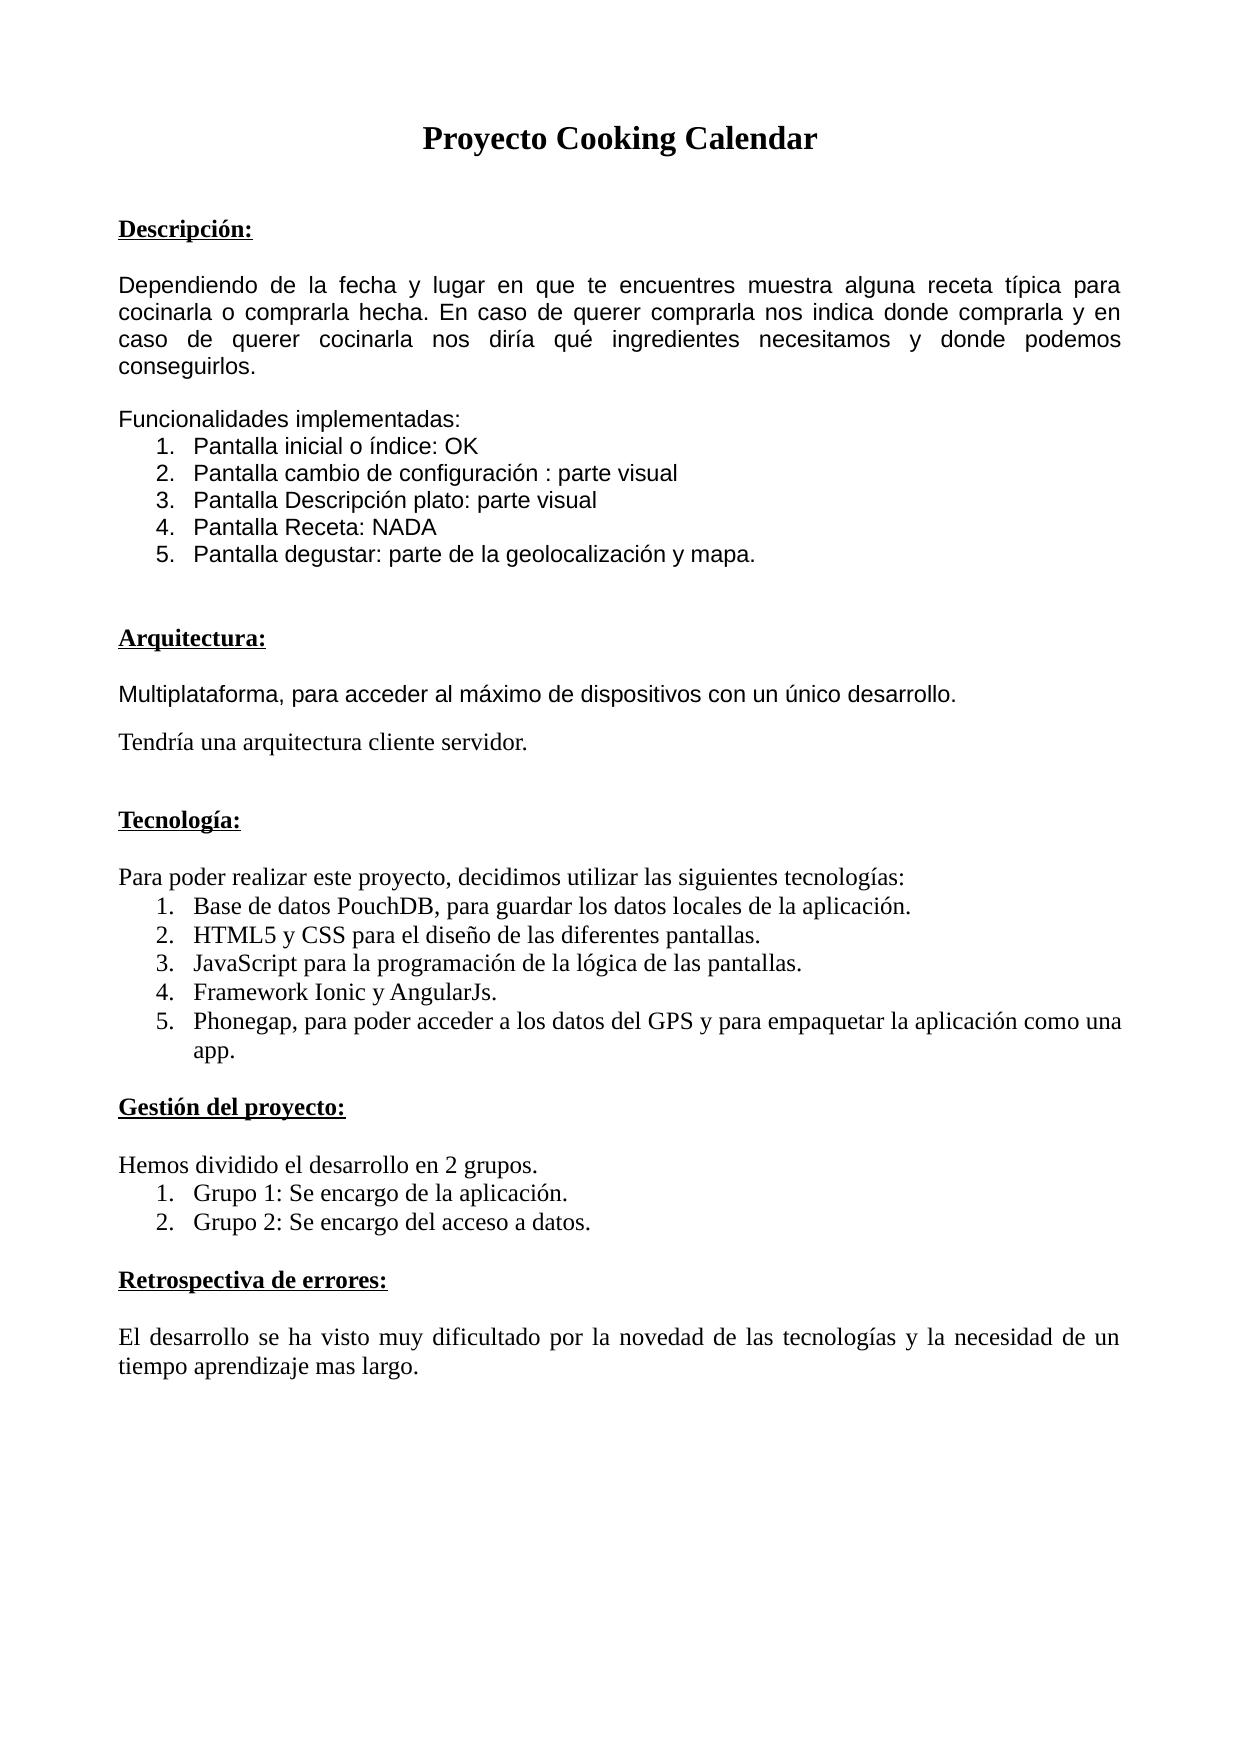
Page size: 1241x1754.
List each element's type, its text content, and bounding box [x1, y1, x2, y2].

text Para poder realizar este proyecto, decidimos utilizar las siguientes tecnologías: [118, 862, 1122, 891]
list Pantalla inicial o índice: OK [156, 433, 1122, 459]
list Framework Ionic y AngularJs. [156, 977, 1122, 1006]
text Dependiendo de la fecha y lugar en que te encuentres muestra alguna receta típica para cocinarla o comprarla hecha. En caso de querer comprarla nos indica donde comprarla y en caso de querer cocinarla nos diría qué ingredientes necesitamos y donde podemos conseguirlos. [118, 271, 1122, 379]
text Arquitectura: [118, 623, 1122, 651]
text Proyecto Cooking Calendar [118, 118, 1122, 156]
text Hemos dividido el desarrollo en 2 grupos. [118, 1150, 1122, 1178]
list Grupo 1: Se encargo de la aplicación. [156, 1178, 1122, 1207]
list Pantalla degustar: parte de la geolocalización y mapa. [156, 540, 1122, 567]
text Gestión del proyecto: [118, 1092, 1122, 1121]
text Retrospectiva de errores: [118, 1265, 1122, 1293]
list Pantalla cambio de configuración : parte visual [156, 459, 1122, 486]
list JavaScript para la programación de la lógica de las pantallas. [156, 948, 1122, 977]
text Descripción: [118, 214, 1122, 243]
text Funcionalidades implementadas: [118, 406, 1122, 433]
list Grupo 2: Se encargo del acceso a datos. [156, 1207, 1122, 1236]
list Pantalla Descripción plato: parte visual [156, 486, 1122, 513]
text Multiplataforma, para acceder al máximo de dispositivos con un único desarrollo. [118, 680, 1122, 707]
text Tecnología: [118, 805, 1122, 833]
list Phonegap, para poder acceder a los datos del GPS y para empaquetar la aplicación como una app. [156, 1006, 1122, 1063]
text Tendría una arquitectura cliente servidor. [118, 727, 1122, 756]
list HTML5 y CSS para el diseño de las diferentes pantallas. [156, 920, 1122, 948]
list Pantalla Receta: NADA [156, 513, 1122, 540]
text El desarrollo se ha visto muy dificultado por la novedad de las tecnologías y la necesidad de un tiempo aprendizaje mas largo. [118, 1322, 1122, 1380]
list Base de datos PouchDB, para guardar los datos locales de la aplicación. [156, 891, 1122, 920]
